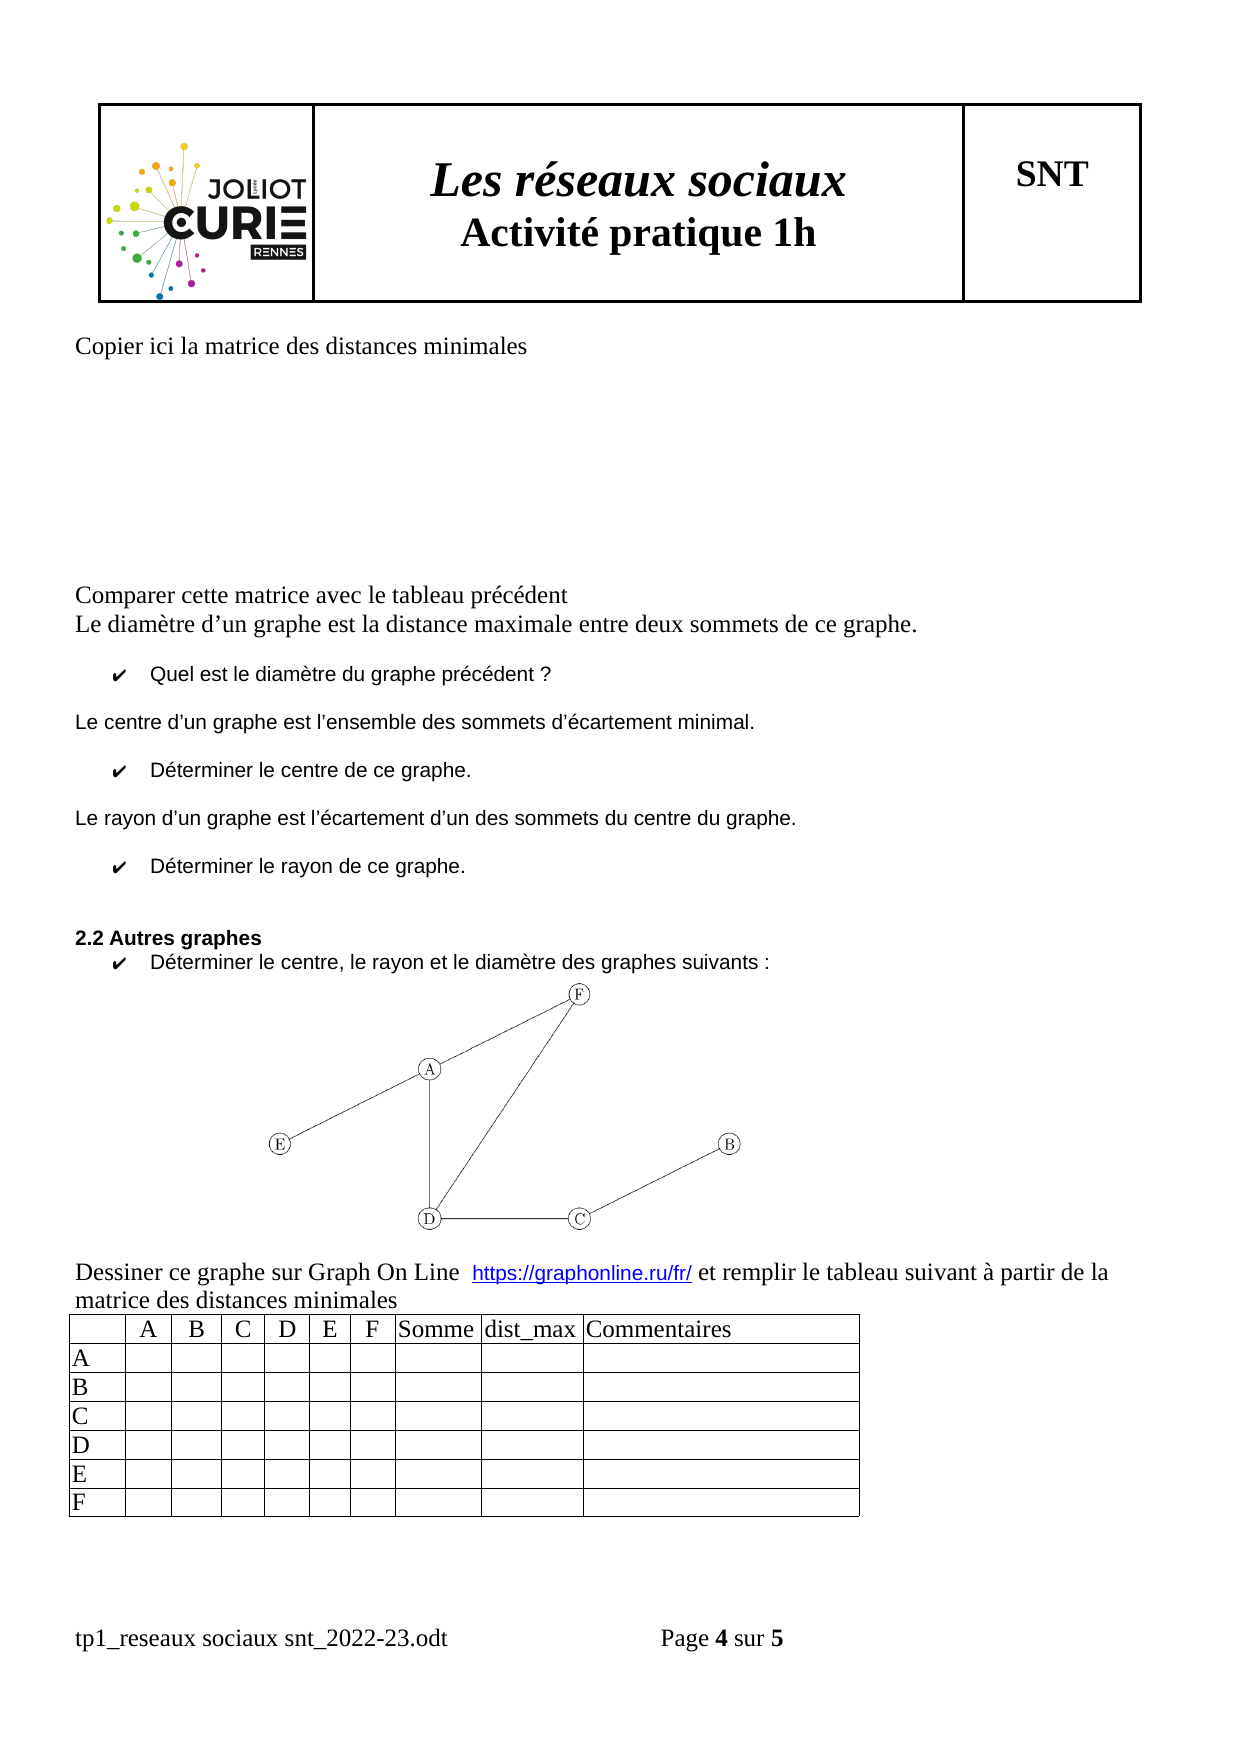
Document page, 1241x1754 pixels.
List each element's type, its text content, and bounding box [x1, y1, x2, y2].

table_cell [310, 1344, 350, 1372]
picture [203, 981, 772, 1233]
table_cell [351, 1460, 395, 1487]
table_cell [126, 1373, 171, 1401]
table_cell [396, 1431, 481, 1458]
table_cell [351, 1373, 395, 1401]
table_header D [265, 1315, 309, 1343]
table_header F [351, 1315, 395, 1343]
table_cell [222, 1402, 264, 1430]
list Quel est le diamètre du graphe précédent ? [112, 662, 1165, 686]
table_cell [172, 1402, 221, 1430]
table_cell [265, 1489, 309, 1516]
table_cell [396, 1344, 481, 1372]
table_cell A [70, 1344, 125, 1372]
table_cell [351, 1402, 395, 1430]
table_header Commentaires [584, 1315, 859, 1343]
table_cell [584, 1373, 859, 1401]
table_cell [584, 1402, 859, 1430]
table_cell B [70, 1373, 125, 1401]
table_cell [310, 1373, 350, 1401]
list Déterminer le rayon de ce graphe. [112, 854, 1165, 878]
table_cell [222, 1344, 264, 1372]
table_cell [222, 1373, 264, 1401]
table_cell [265, 1460, 309, 1487]
table_cell F [70, 1489, 125, 1516]
table_cell [482, 1344, 583, 1372]
table_cell [265, 1431, 309, 1458]
table_header [70, 1315, 125, 1343]
table_cell [126, 1460, 171, 1487]
table_header C [222, 1315, 264, 1343]
table_cell [172, 1460, 221, 1487]
table_cell [172, 1373, 221, 1401]
table_cell [265, 1402, 309, 1430]
table_cell [310, 1402, 350, 1430]
table_cell [396, 1460, 481, 1487]
table_cell [172, 1431, 221, 1458]
table_cell [126, 1344, 171, 1372]
text Le diamètre d’un graphe est la distance maximale entre deux sommets de ce graphe. [75, 609, 1165, 638]
table_cell [222, 1489, 264, 1516]
text Le rayon d’un graphe est l’écartement d’un des sommets du centre du graphe. [75, 806, 1165, 830]
table_cell D [70, 1431, 125, 1458]
text Copier ici la matrice des distances minimales [75, 331, 1165, 360]
table_cell [584, 1344, 859, 1372]
table_cell [172, 1344, 221, 1372]
table_cell [265, 1344, 309, 1372]
table_cell [396, 1373, 481, 1401]
text Comparer cette matrice avec le tableau précédent [75, 581, 1165, 609]
table_header B [172, 1315, 221, 1343]
table_cell [482, 1489, 583, 1516]
table_cell [172, 1489, 221, 1516]
table_cell [126, 1431, 171, 1458]
table_header A [126, 1315, 171, 1343]
table_cell [222, 1460, 264, 1487]
table_cell [265, 1373, 309, 1401]
table_cell C [70, 1402, 125, 1430]
table_header E [310, 1315, 350, 1343]
list Déterminer le centre de ce graphe. [112, 758, 1165, 782]
list Déterminer le centre, le rayon et le diamètre des graphes suivants : [112, 950, 1165, 974]
table_cell [310, 1460, 350, 1487]
table_cell [396, 1489, 481, 1516]
table_header Somme [396, 1315, 481, 1343]
table_cell [584, 1489, 859, 1516]
table_cell [584, 1431, 859, 1458]
text 2.2 Autres graphes [75, 926, 1165, 950]
table_header dist_max [482, 1315, 583, 1343]
table_cell [126, 1489, 171, 1516]
table_cell [482, 1460, 583, 1487]
text Dessiner ce graphe sur Graph On Line https://graphonline.ru/fr/ et remplir le tableau suivant à partir de la matrice des distances minimales [75, 1257, 1165, 1314]
table_cell [482, 1373, 583, 1401]
table_cell [126, 1402, 171, 1430]
table_cell [482, 1431, 583, 1458]
table_cell [351, 1489, 395, 1516]
table_cell [584, 1460, 859, 1487]
text Le centre d’un graphe est l’ensemble des sommets d’écartement minimal. [75, 710, 1165, 734]
table_cell [310, 1431, 350, 1458]
table_cell E [70, 1460, 125, 1487]
table_cell [351, 1431, 395, 1458]
table_cell [351, 1344, 395, 1372]
table_cell [482, 1402, 583, 1430]
table_cell [310, 1489, 350, 1516]
picture [106, 143, 307, 300]
table_cell [222, 1431, 264, 1458]
table_cell [396, 1402, 481, 1430]
